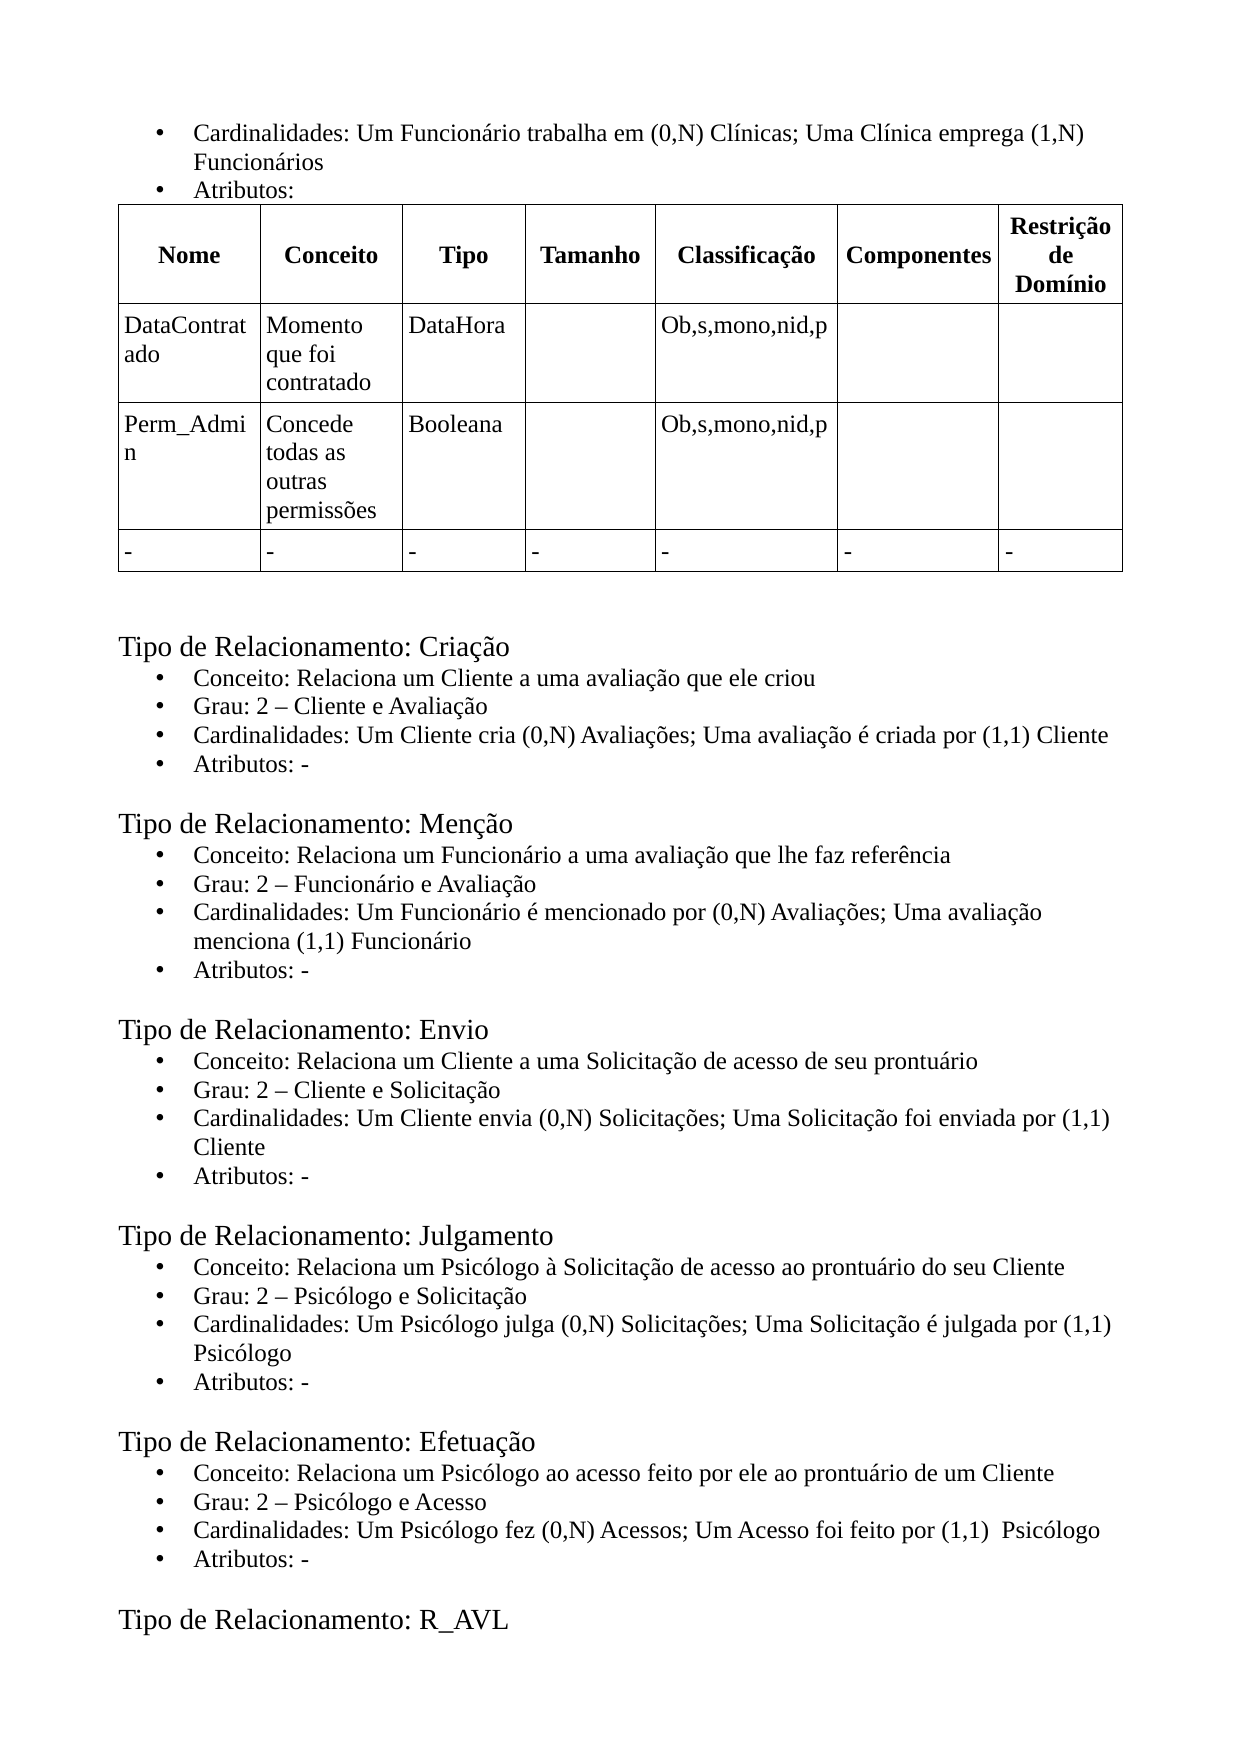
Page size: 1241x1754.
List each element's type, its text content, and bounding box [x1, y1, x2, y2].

list Atributos: - [156, 1367, 1122, 1396]
list Grau: 2 – Cliente e Solicitação [156, 1075, 1122, 1103]
table_cell DataHora [403, 304, 525, 402]
list Grau: 2 – Cliente e Avaliação [156, 691, 1122, 720]
list Cardinalidades: Um Psicólogo julga (0,N) Solicitações; Uma Solicitação é julgada por (1,1) Psicólogo [156, 1309, 1122, 1367]
table_header Conceito [261, 205, 402, 303]
table_header Tipo [403, 205, 525, 303]
table_cell - [119, 530, 260, 571]
table_header Tamanho [526, 205, 655, 303]
table_header Restrição de Domínio [999, 205, 1122, 303]
table_cell [526, 304, 655, 402]
list Atributos: - [156, 749, 1122, 778]
list Conceito: Relaciona um Cliente a uma Solicitação de acesso de seu prontuário [156, 1046, 1122, 1075]
text Tipo de Relacionamento: Menção [118, 806, 1122, 840]
table_cell Booleana [403, 403, 525, 529]
list Conceito: Relaciona um Funcionário a uma avaliação que lhe faz referência [156, 840, 1122, 869]
table_cell [999, 304, 1122, 402]
table_cell - [656, 530, 837, 571]
list Cardinalidades: Um Psicólogo fez (0,N) Acessos; Um Acesso foi feito por (1,1) Psicólogo [156, 1516, 1122, 1544]
list Conceito: Relaciona um Cliente a uma avaliação que ele criou [156, 663, 1122, 691]
table_cell [999, 403, 1122, 529]
table_cell - [838, 530, 998, 571]
table_cell Concede todas as outras permissões [261, 403, 402, 529]
list Grau: 2 – Psicólogo e Solicitação [156, 1281, 1122, 1309]
table_header Nome [119, 205, 260, 303]
list Cardinalidades: Um Cliente envia (0,N) Solicitações; Uma Solicitação foi enviada por (1,1) Cliente [156, 1103, 1122, 1161]
table_cell Perm_Admin [119, 403, 260, 529]
table_header Classificação [656, 205, 837, 303]
table_cell - [261, 530, 402, 571]
table_cell [526, 403, 655, 529]
table_cell - [403, 530, 525, 571]
list Conceito: Relaciona um Psicólogo à Solicitação de acesso ao prontuário do seu Cliente [156, 1252, 1122, 1281]
list Cardinalidades: Um Funcionário trabalha em (0,N) Clínicas; Uma Clínica emprega (1,N) Funcionários [156, 118, 1122, 176]
table_cell - [999, 530, 1122, 571]
list Cardinalidades: Um Cliente cria (0,N) Avaliações; Uma avaliação é criada por (1,1) Cliente [156, 720, 1122, 749]
text Tipo de Relacionamento: R_AVL [118, 1602, 1122, 1635]
list Atributos: - [156, 1544, 1122, 1573]
list Grau: 2 – Funcionário e Avaliação [156, 869, 1122, 897]
table_cell DataContratado [119, 304, 260, 402]
list Cardinalidades: Um Funcionário é mencionado por (0,N) Avaliações; Uma avaliação menciona (1,1) Funcionário [156, 897, 1122, 955]
text Tipo de Relacionamento: Envio [118, 1012, 1122, 1046]
list Atributos: [156, 176, 1122, 204]
table_header Componentes [838, 205, 998, 303]
list Grau: 2 – Psicólogo e Acesso [156, 1487, 1122, 1516]
table_cell - [526, 530, 655, 571]
table_cell [838, 304, 998, 402]
text Tipo de Relacionamento: Efetuação [118, 1424, 1122, 1458]
table_cell Ob,s,mono,nid,p [656, 304, 837, 402]
table_cell [838, 403, 998, 529]
table_cell Momento que foi contratado [261, 304, 402, 402]
text Tipo de Relacionamento: Julgamento [118, 1218, 1122, 1252]
list Atributos: - [156, 955, 1122, 984]
list Conceito: Relaciona um Psicólogo ao acesso feito por ele ao prontuário de um Cliente [156, 1458, 1122, 1487]
list Atributos: - [156, 1161, 1122, 1190]
text Tipo de Relacionamento: Criação [118, 629, 1122, 663]
table_cell Ob,s,mono,nid,p [656, 403, 837, 529]
